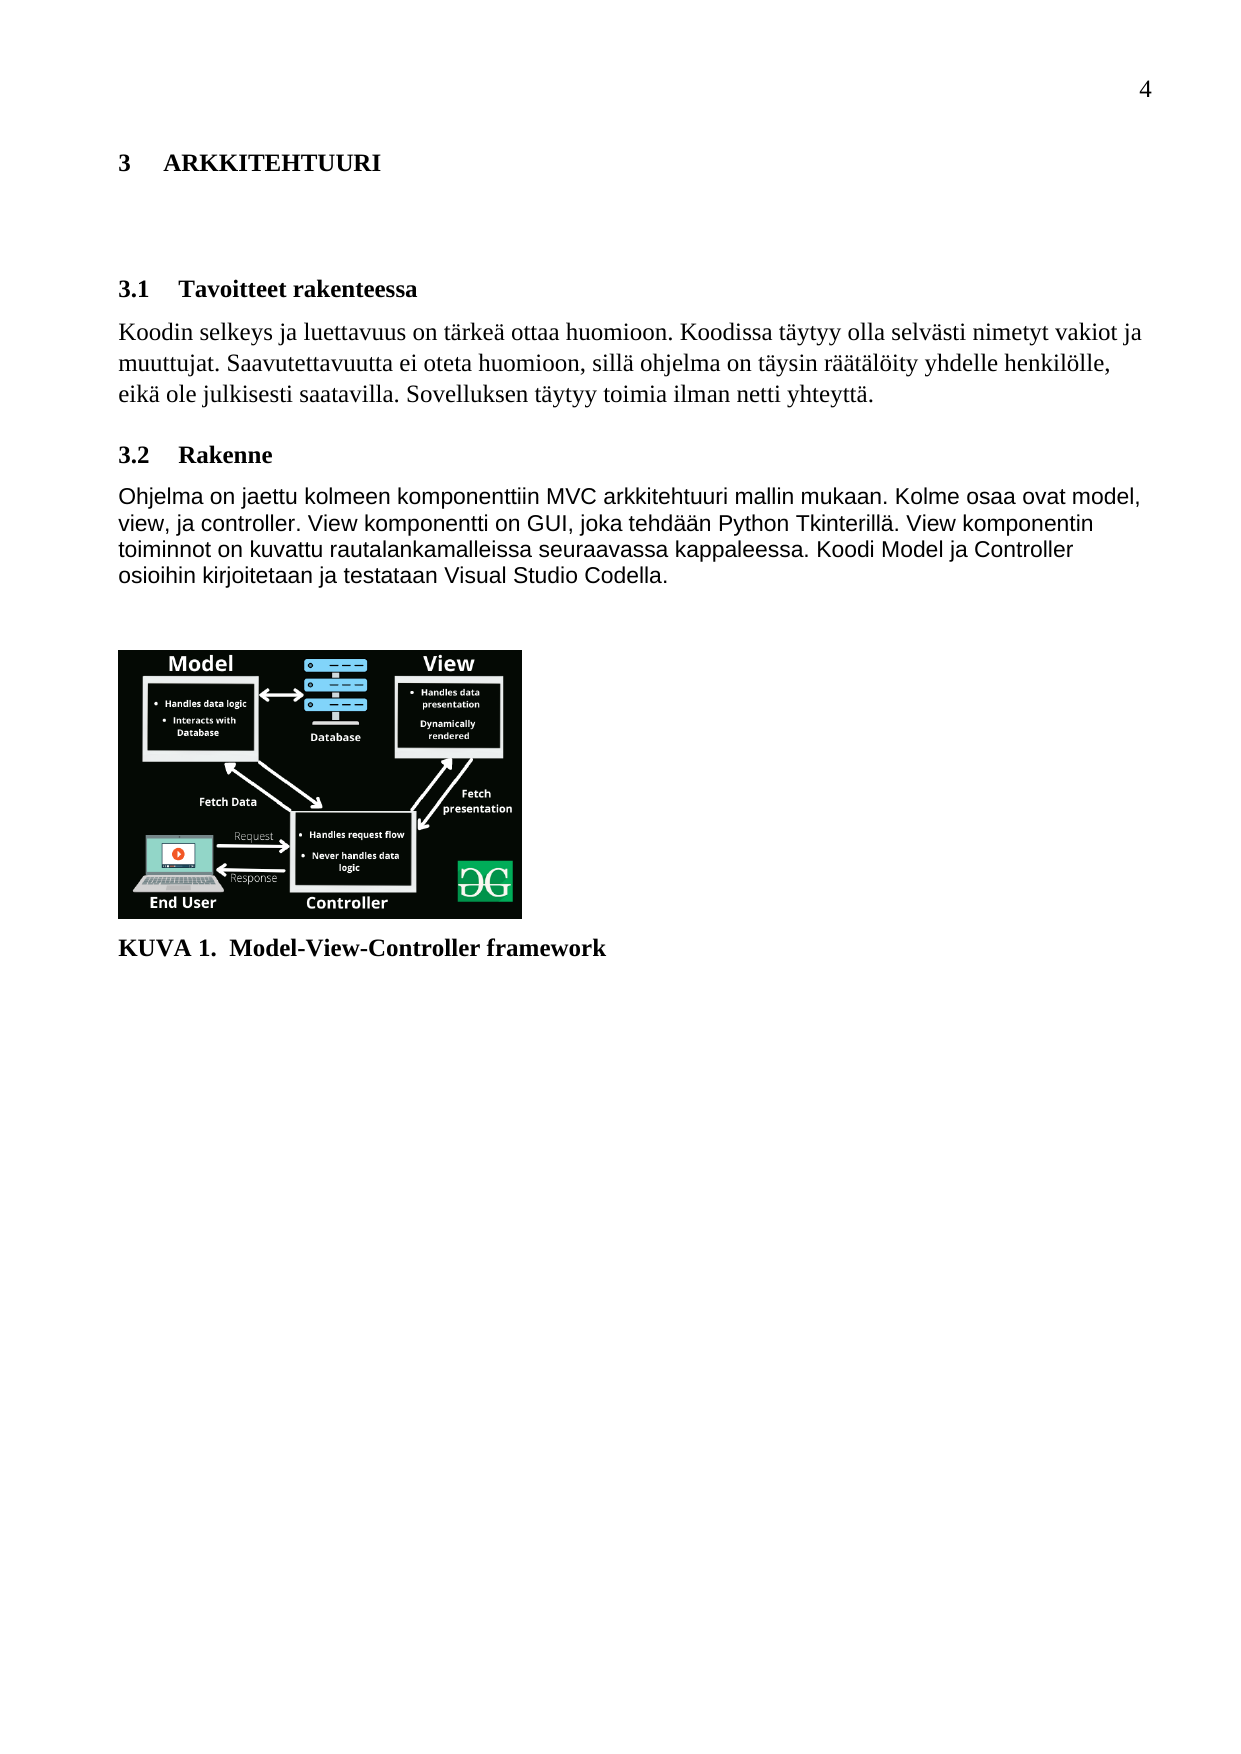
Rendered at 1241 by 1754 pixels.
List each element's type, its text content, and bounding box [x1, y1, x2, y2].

subtitle Rakenne [118, 440, 1152, 469]
text Ohjelma on jaettu kolmeen komponenttiin MVC arkkitehtuuri mallin mukaan. Kolme osaa ovat model, view, ja controller. View komponentti on GUI, joka tehdään Python Tkinterillä. View komponentin toiminnot on kuvattu rautalankamalleissa seuraavassa kappaleessa. Koodi Model ja Controller osioihin kirjoitetaan ja testataan Visual Studio Codella. [118, 483, 1152, 589]
text KUVA 1. Model-View-Controller framework [118, 933, 1152, 962]
subtitle Arkkitehtuuri [118, 148, 1152, 176]
text Koodin selkeys ja luettavuus on tärkeä ottaa huomioon. Koodissa täytyy olla selvästi nimetyt vakiot ja muuttujat. Saavutettavuutta ei oteta huomioon, sillä ohjelma on täysin räätälöity yhdelle henkilölle, eikä ole julkisesti saatavilla. Sovelluksen täytyy toimia ilman netti yhteyttä. [118, 317, 1152, 407]
subtitle Tavoitteet rakenteessa [118, 274, 1152, 303]
